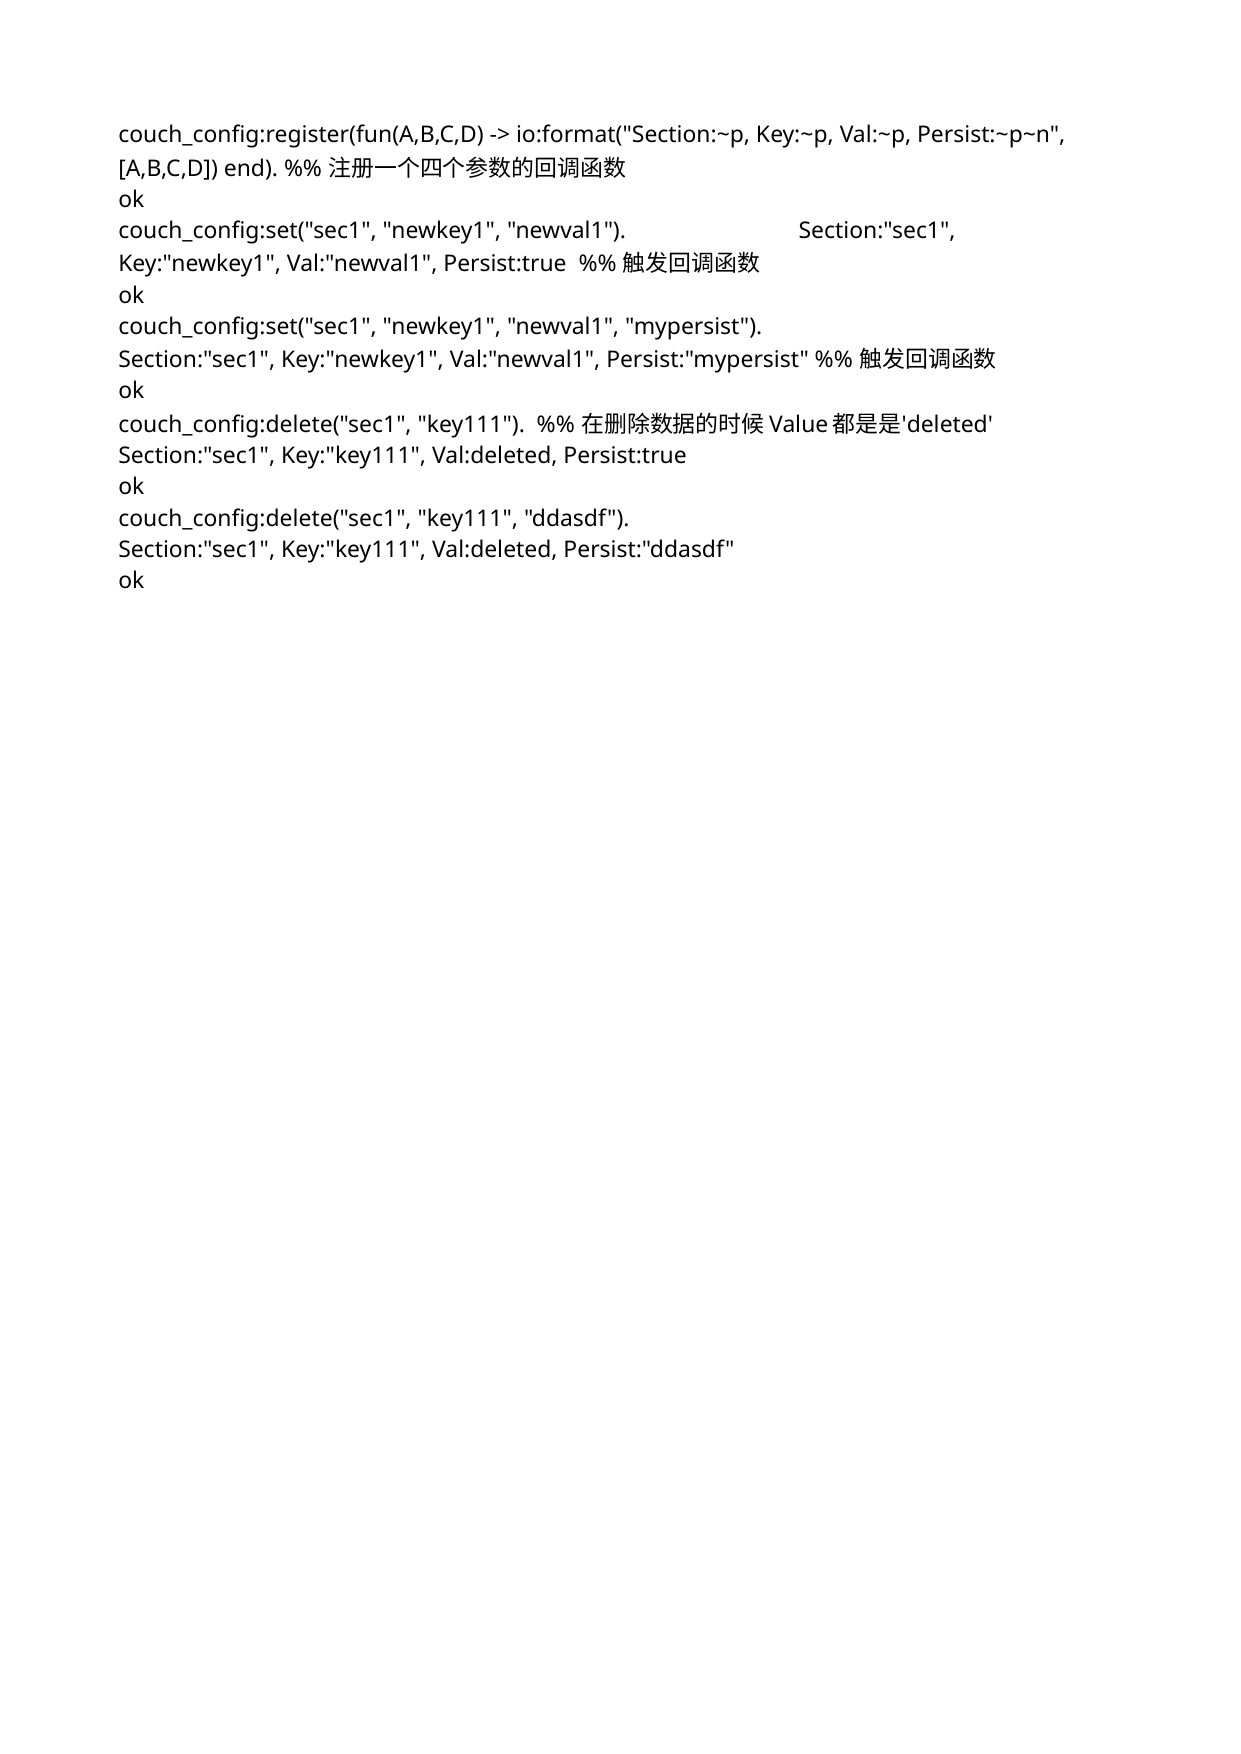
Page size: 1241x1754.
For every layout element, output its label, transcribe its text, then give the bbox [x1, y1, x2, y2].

text ok [118, 564, 1122, 595]
text ok [118, 470, 1122, 501]
text Section:"sec1", Key:"key111", Val:deleted, Persist:"ddasdf" [118, 533, 1122, 564]
text couch_config:set("sec1", "newkey1", "newval1", "mypersist"). [118, 310, 1122, 341]
text ok [118, 374, 1122, 406]
text couch_config:delete("sec1", "key111"). %% 在删除数据的时候Value都是是'deleted' [118, 406, 1122, 439]
text ok [118, 278, 1122, 310]
text ok [118, 183, 1122, 214]
text couch_config:register(fun(A,B,C,D) -> io:format("Section:~p, Key:~p, Val:~p, Persist:~p~n", [A,B,C,D]) end). %% 注册一个四个参数的回调函数 [118, 118, 1122, 183]
text couch_config:delete("sec1", "key111", "ddasdf"). [118, 501, 1122, 533]
text Section:"sec1", Key:"key111", Val:deleted, Persist:true [118, 439, 1122, 470]
text couch_config:set("sec1", "newkey1", "newval1"). Section:"sec1", Key:"newkey1", Val:"newval1", Persist:true %% 触发回调函数 [118, 214, 1122, 278]
text Section:"sec1", Key:"newkey1", Val:"newval1", Persist:"mypersist" %% 触发回调函数 [118, 341, 1122, 374]
